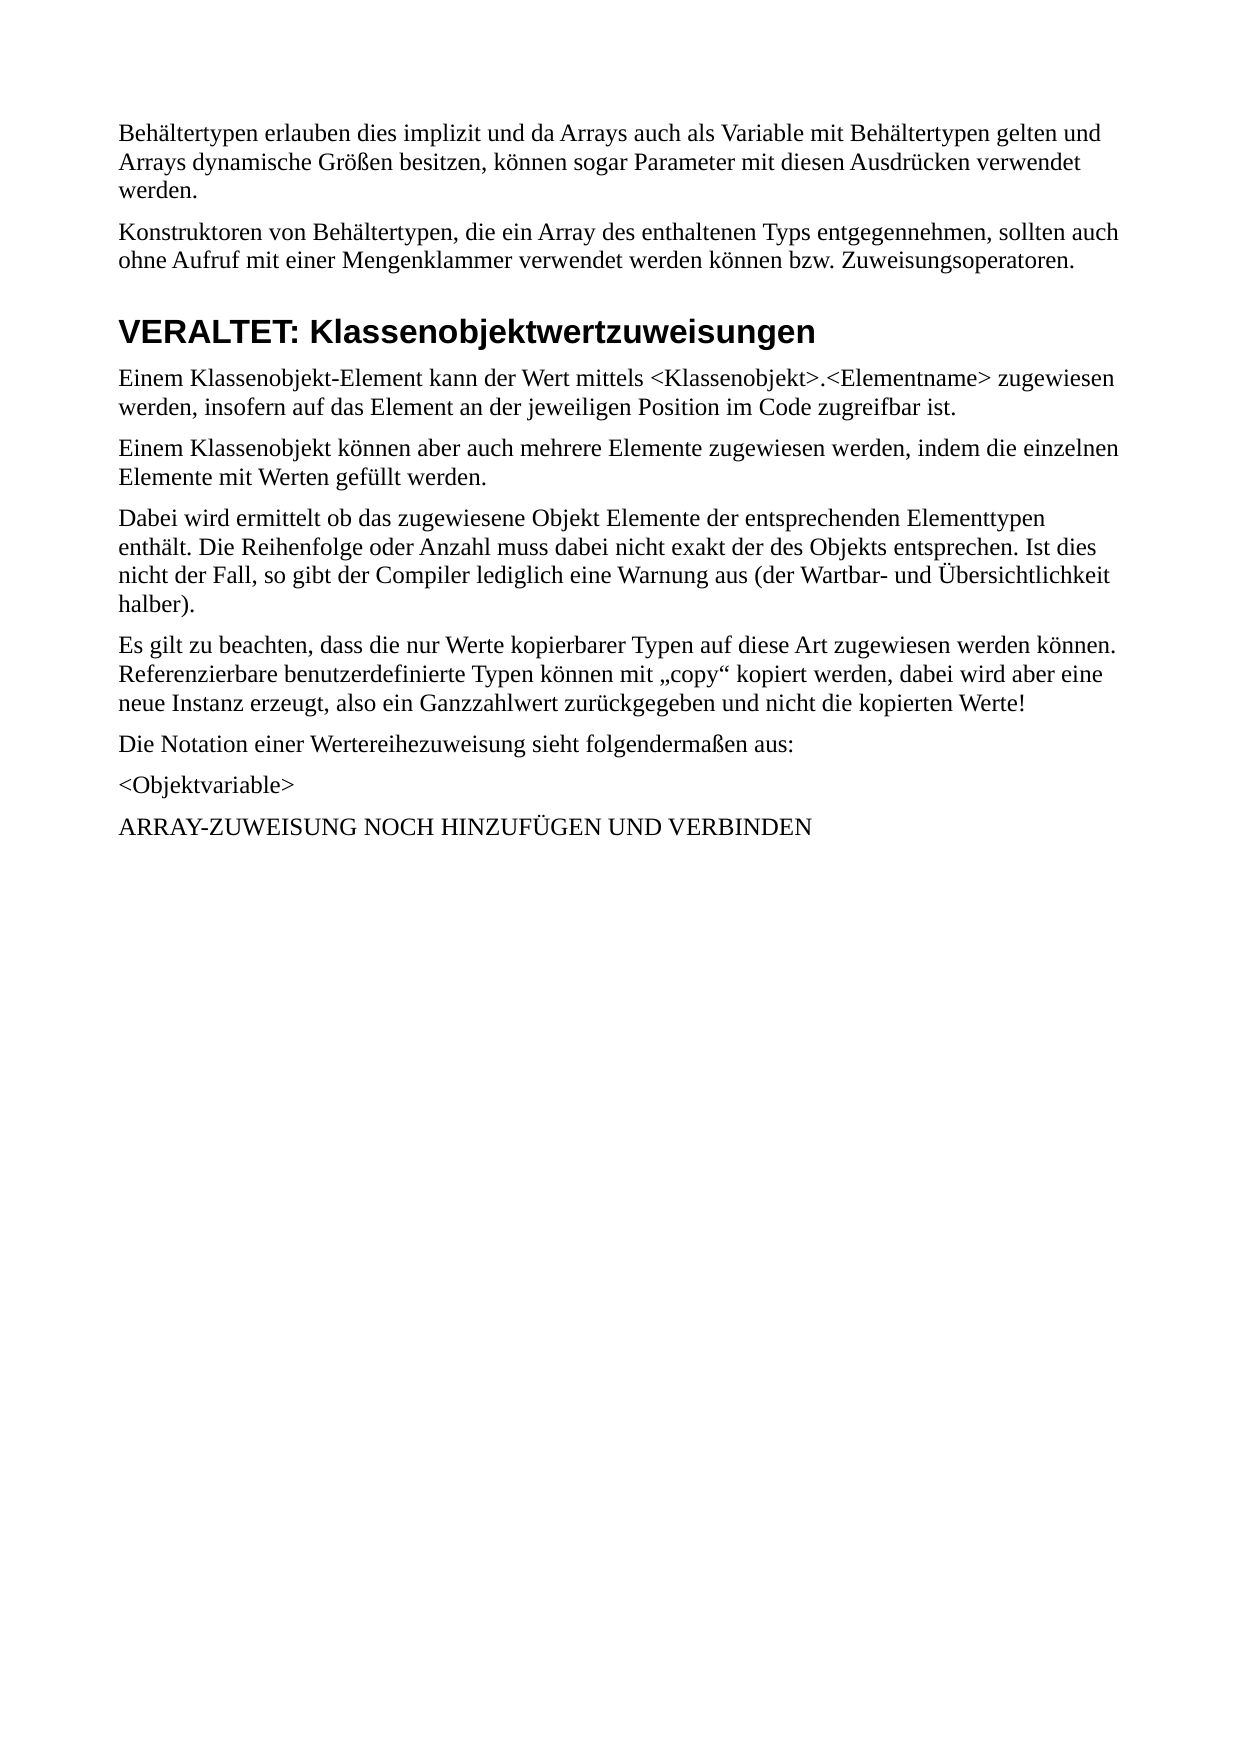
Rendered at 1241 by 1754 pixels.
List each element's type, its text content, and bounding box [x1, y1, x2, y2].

text <Objektvariable> [118, 771, 1122, 799]
text Konstruktoren von Behältertypen, die ein Array des enthaltenen Typs entgegennehmen, sollten auch ohne Aufruf mit einer Mengenklammer verwendet werden können bzw. Zuweisungsoperatoren. [118, 217, 1122, 274]
text Es gilt zu beachten, dass die nur Werte kopierbarer Typen auf diese Art zugewiesen werden können. Referenzierbare benutzerdefinierte Typen können mit „copy“ kopiert werden, dabei wird aber eine neue Instanz erzeugt, also ein Ganzzahlwert zurückgegeben und nicht die kopierten Werte! [118, 631, 1122, 717]
text Dabei wird ermittelt ob das zugewiesene Objekt Elemente der entsprechenden Elementtypen enthält. Die Reihenfolge oder Anzahl muss dabei nicht exakt der des Objekts entsprechen. Ist dies nicht der Fall, so gibt der Compiler lediglich eine Warnung aus (der Wartbar- und Übersichtlichkeit halber). [118, 503, 1122, 618]
text Die Notation einer Wertereihezuweisung sieht folgendermaßen aus: [118, 729, 1122, 758]
text Einem Klassenobjekt können aber auch mehrere Elemente zugewiesen werden, indem die einzelnen Elemente mit Werten gefüllt werden. [118, 433, 1122, 491]
subtitle VERALTET: Klassenobjektwertzuweisungen [118, 312, 1122, 351]
text ARRAY-ZUWEISUNG NOCH HINZUFÜGEN UND VERBINDEN [118, 812, 1122, 841]
text Einem Klassenobjekt-Element kann der Wert mittels <Klassenobjekt>.<Elementname> zugewiesen werden, insofern auf das Element an der jeweiligen Position im Code zugreifbar ist. [118, 363, 1122, 421]
text Behältertypen erlauben dies implizit und da Arrays auch als Variable mit Behältertypen gelten und Arrays dynamische Größen besitzen, können sogar Parameter mit diesen Ausdrücken verwendet werden. [118, 118, 1122, 204]
